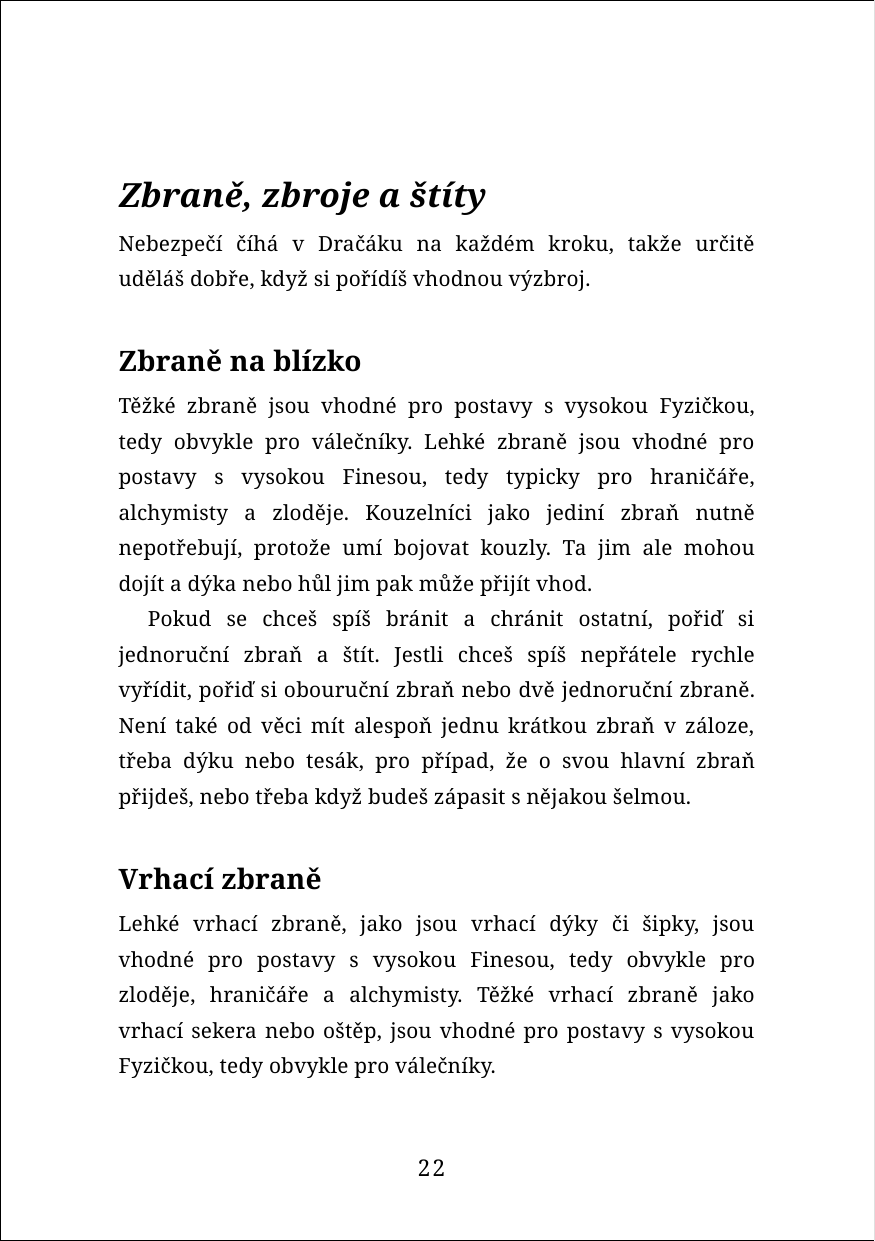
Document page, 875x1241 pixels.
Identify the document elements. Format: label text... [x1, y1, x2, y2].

subtitle Zbraně na blízko [118, 341, 756, 380]
subtitle Vrhací zbraně [118, 859, 756, 897]
text Nebezpečí číhá v Dračáku na každém kroku, takže určitě uděláš dobře, když si pořídíš vhodnou výzbroj. [118, 229, 756, 293]
text Lehké vrhací zbraně, jako jsou vrhací dýky či šipky, jsou vhodné pro postavy s vysokou Finesou, tedy obvykle pro zloděje, hraničáře a alchymisty. Těžké vrhací zbraně jako vrhací sekera nebo oštěp, jsou vhodné pro postavy s vysokou Fyzičkou, tedy obvykle pro válečníky. [118, 909, 756, 1080]
text Těžké zbraně jsou vhodné pro postavy s vysokou Fyzičkou, tedy obvykle pro válečníky. Lehké zbraně jsou vhodné pro postavy s vysokou Finesou, tedy typicky pro hraničáře, alchymisty a zloděje. Kouzelníci jako jediní zbraň nutně nepotřebují, protože umí bojovat kouzly. Ta jim ale mohou dojít a dýka nebo hůl jim pak může přijít vhod. Pokud se chceš spíš bránit a chránit ostatní, pořiď si jednoruční zbraň a štít. Jestli chceš spíš nepřátele rychle vyřídit, pořiď si obouruční zbraň nebo dvě jednoruční zbraně. Není také od věci mít alespoň jednu krátkou zbraň v záloze, třeba dýku nebo tesák, pro případ, že o svou hlavní zbraň přijdeš, nebo třeba když budeš zápasit s nějakou šelmou. [118, 391, 756, 811]
subtitle Zbraně, zbroje a štíty [118, 172, 756, 217]
